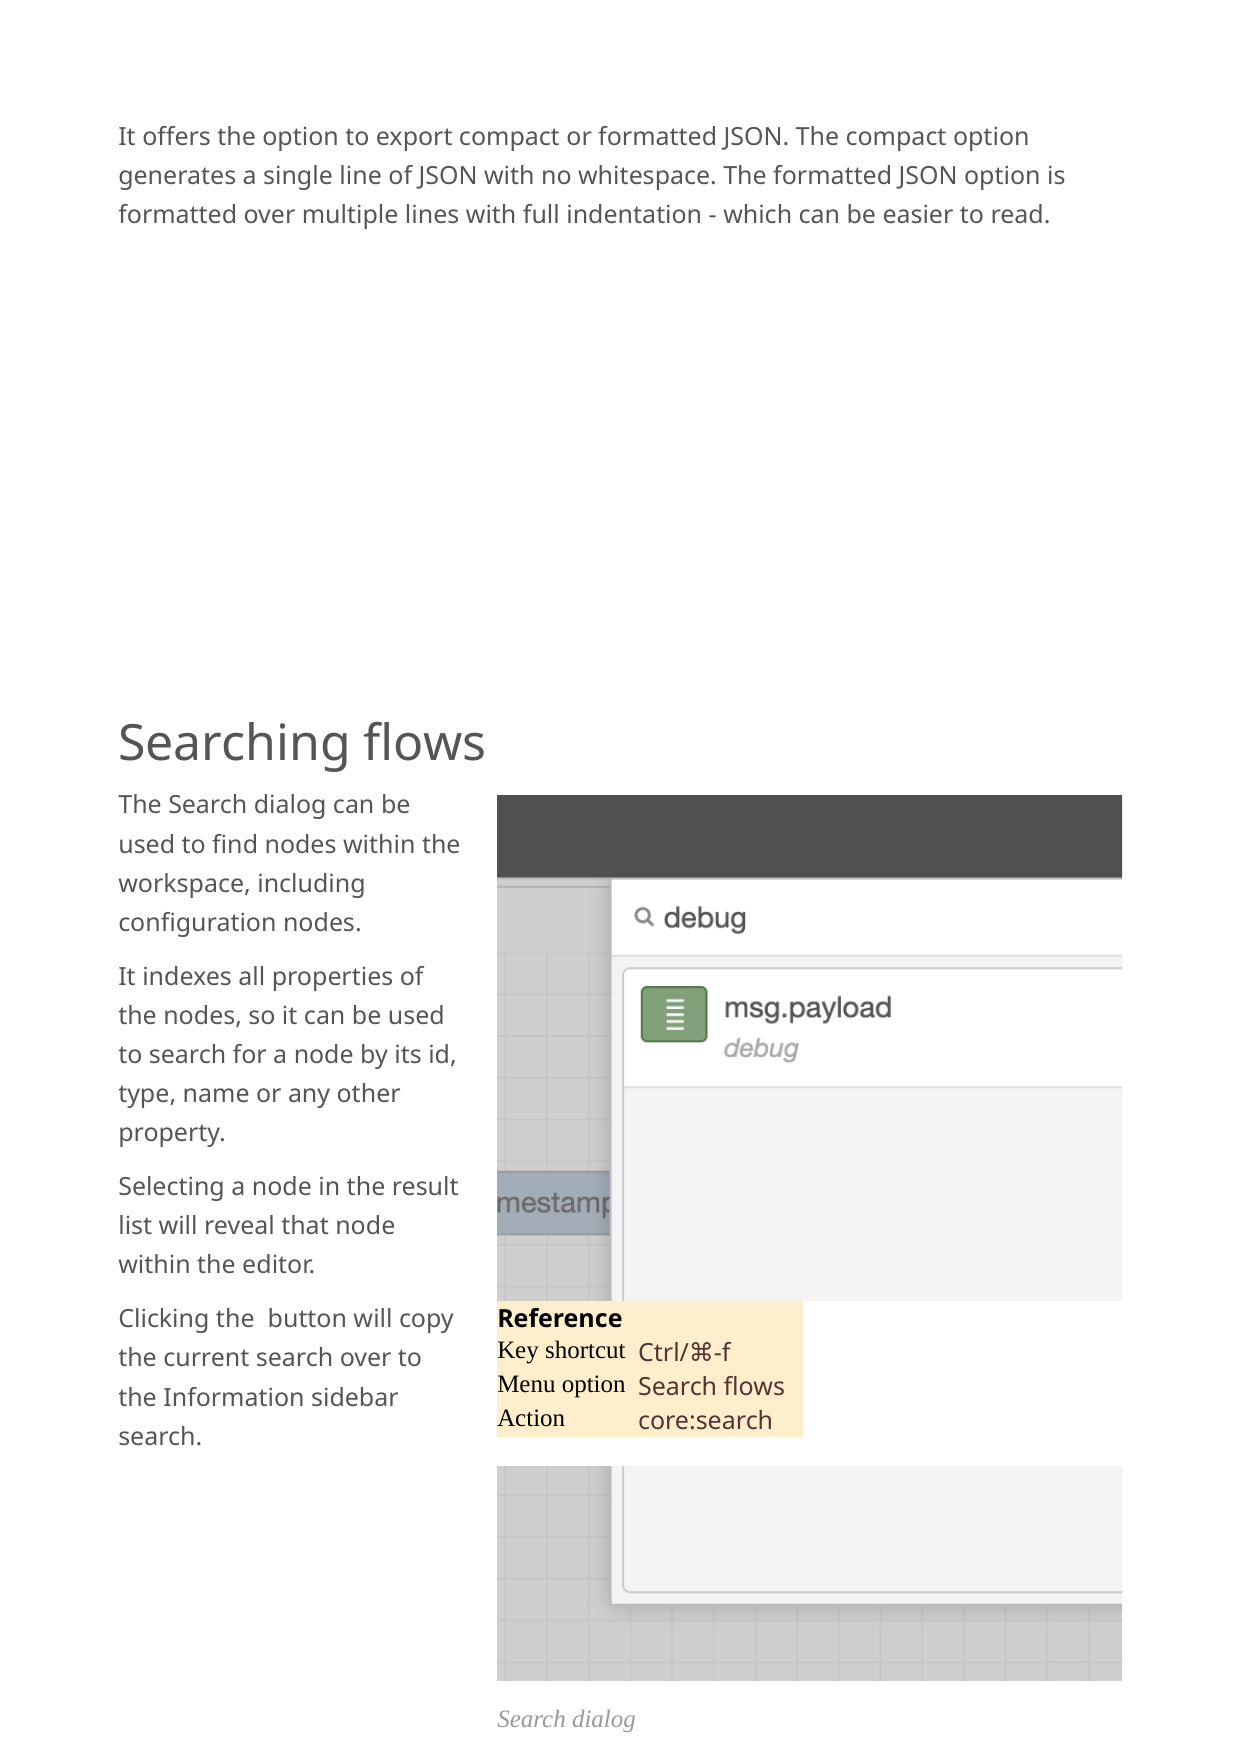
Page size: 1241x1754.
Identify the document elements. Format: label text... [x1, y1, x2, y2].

text Clicking the button will copy the current search over to the Information sidebar search. [118, 1301, 1122, 1466]
table_cell Ctrl/⌘-f [638, 1335, 803, 1369]
table_cell core:search [638, 1403, 803, 1437]
text Search dialog [497, 1704, 1122, 1733]
table_cell Action [497, 1403, 638, 1437]
text [497, 1681, 1122, 1704]
text The Search dialog can be used to find nodes within the workspace, including configuration nodes. [118, 787, 1122, 939]
picture [497, 795, 1123, 1681]
table_cell Menu option [497, 1369, 638, 1403]
text It indexes all properties of the nodes, so it can be used to search for a node by its id, type, name or any other property. [118, 958, 497, 1149]
table_cell Search flows [638, 1369, 803, 1403]
table_header Reference [497, 1301, 803, 1335]
table_cell Key shortcut [497, 1335, 638, 1369]
subtitle Searching flows [118, 706, 1122, 774]
text It offers the option to export compact or formatted JSON. The compact option generates a single line of JSON with no whitespace. The formatted JSON option is formatted over multiple lines with full indentation - which can be easier to read. [118, 118, 1122, 231]
text Selecting a node in the result list will reveal that node within the editor. [118, 1169, 497, 1281]
